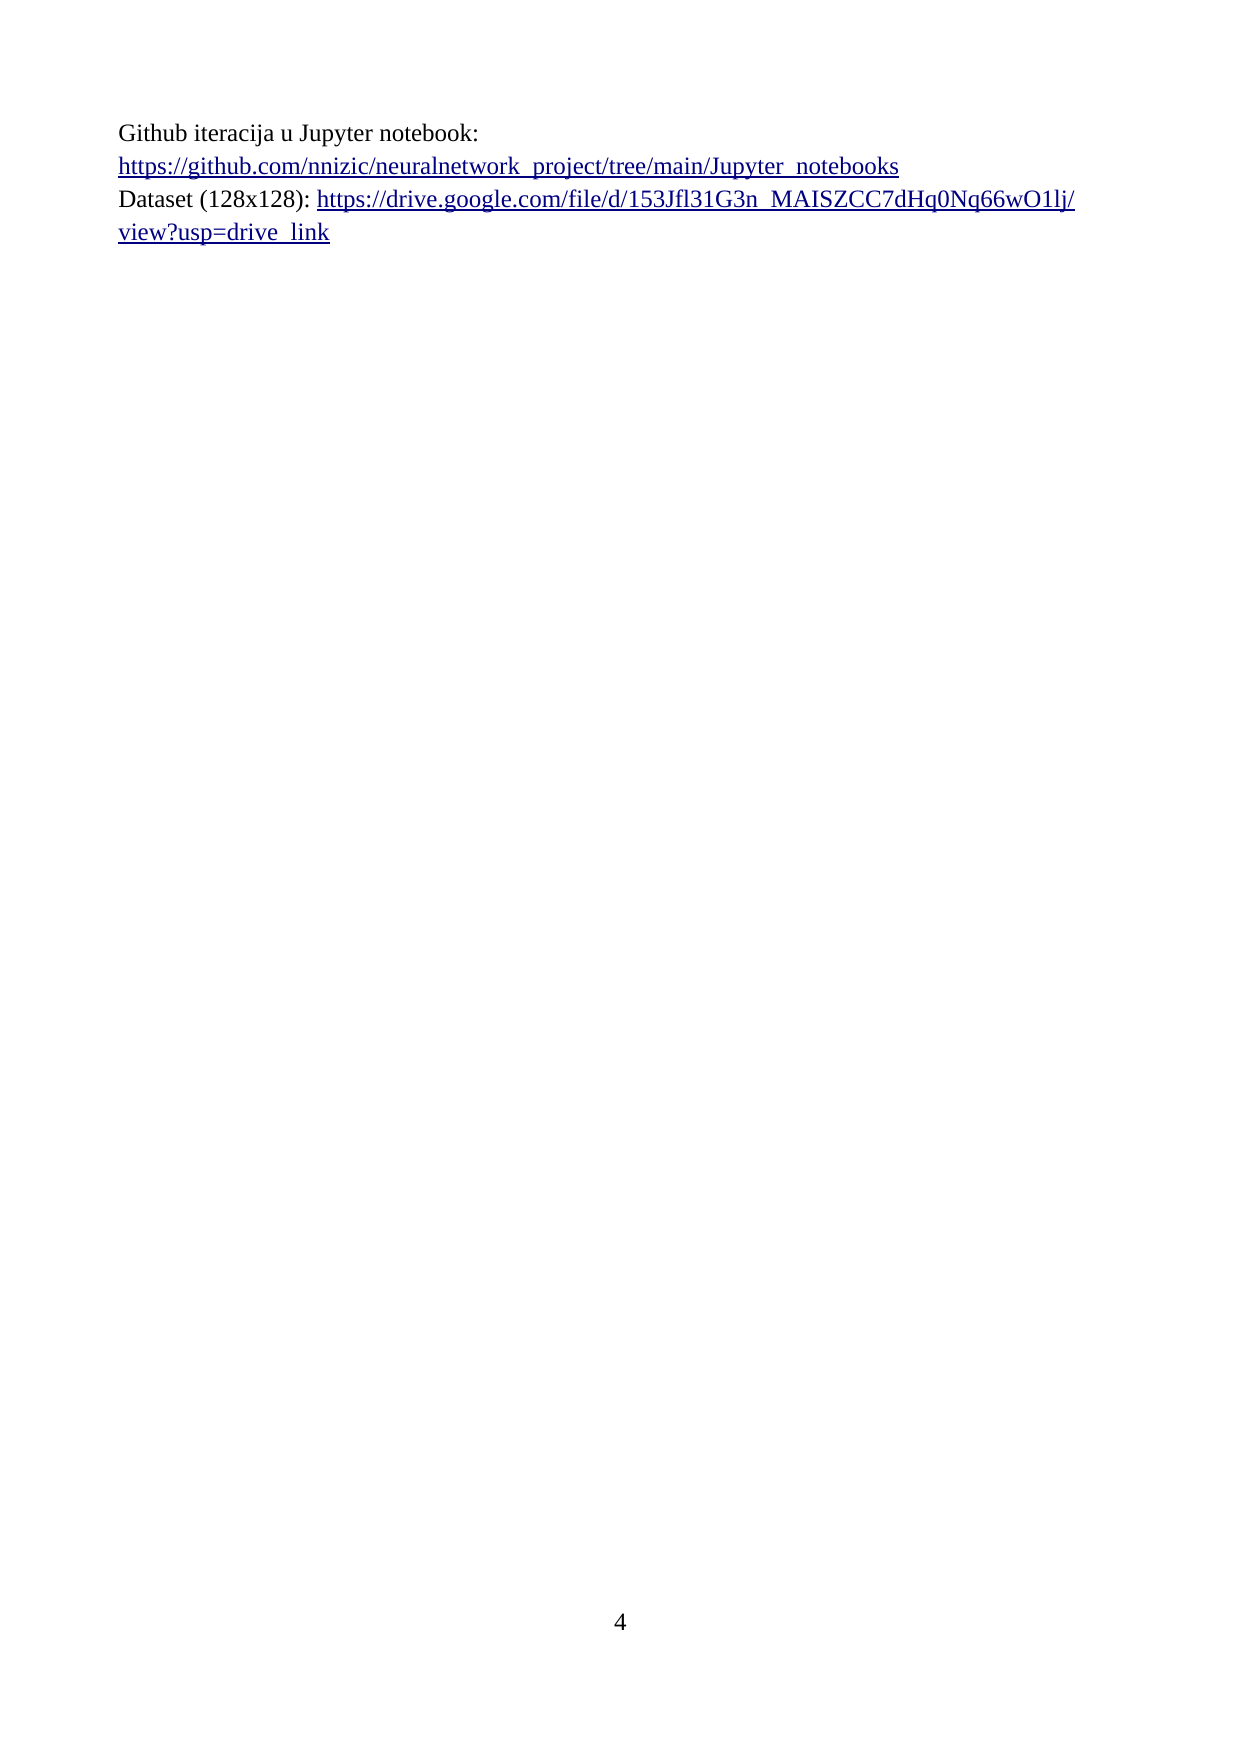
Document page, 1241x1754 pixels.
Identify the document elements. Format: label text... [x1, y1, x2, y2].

text Dataset (128x128): https://drive.google.com/file/d/153Jfl31G3n_MAISZCC7dHq0Nq66wO1lj/view?usp=drive_link [118, 184, 1122, 246]
text Github iteracija u Jupyter notebook: https://github.com/nnizic/neuralnetwork_project/tree/main/Jupyter_notebooks [118, 118, 1122, 180]
